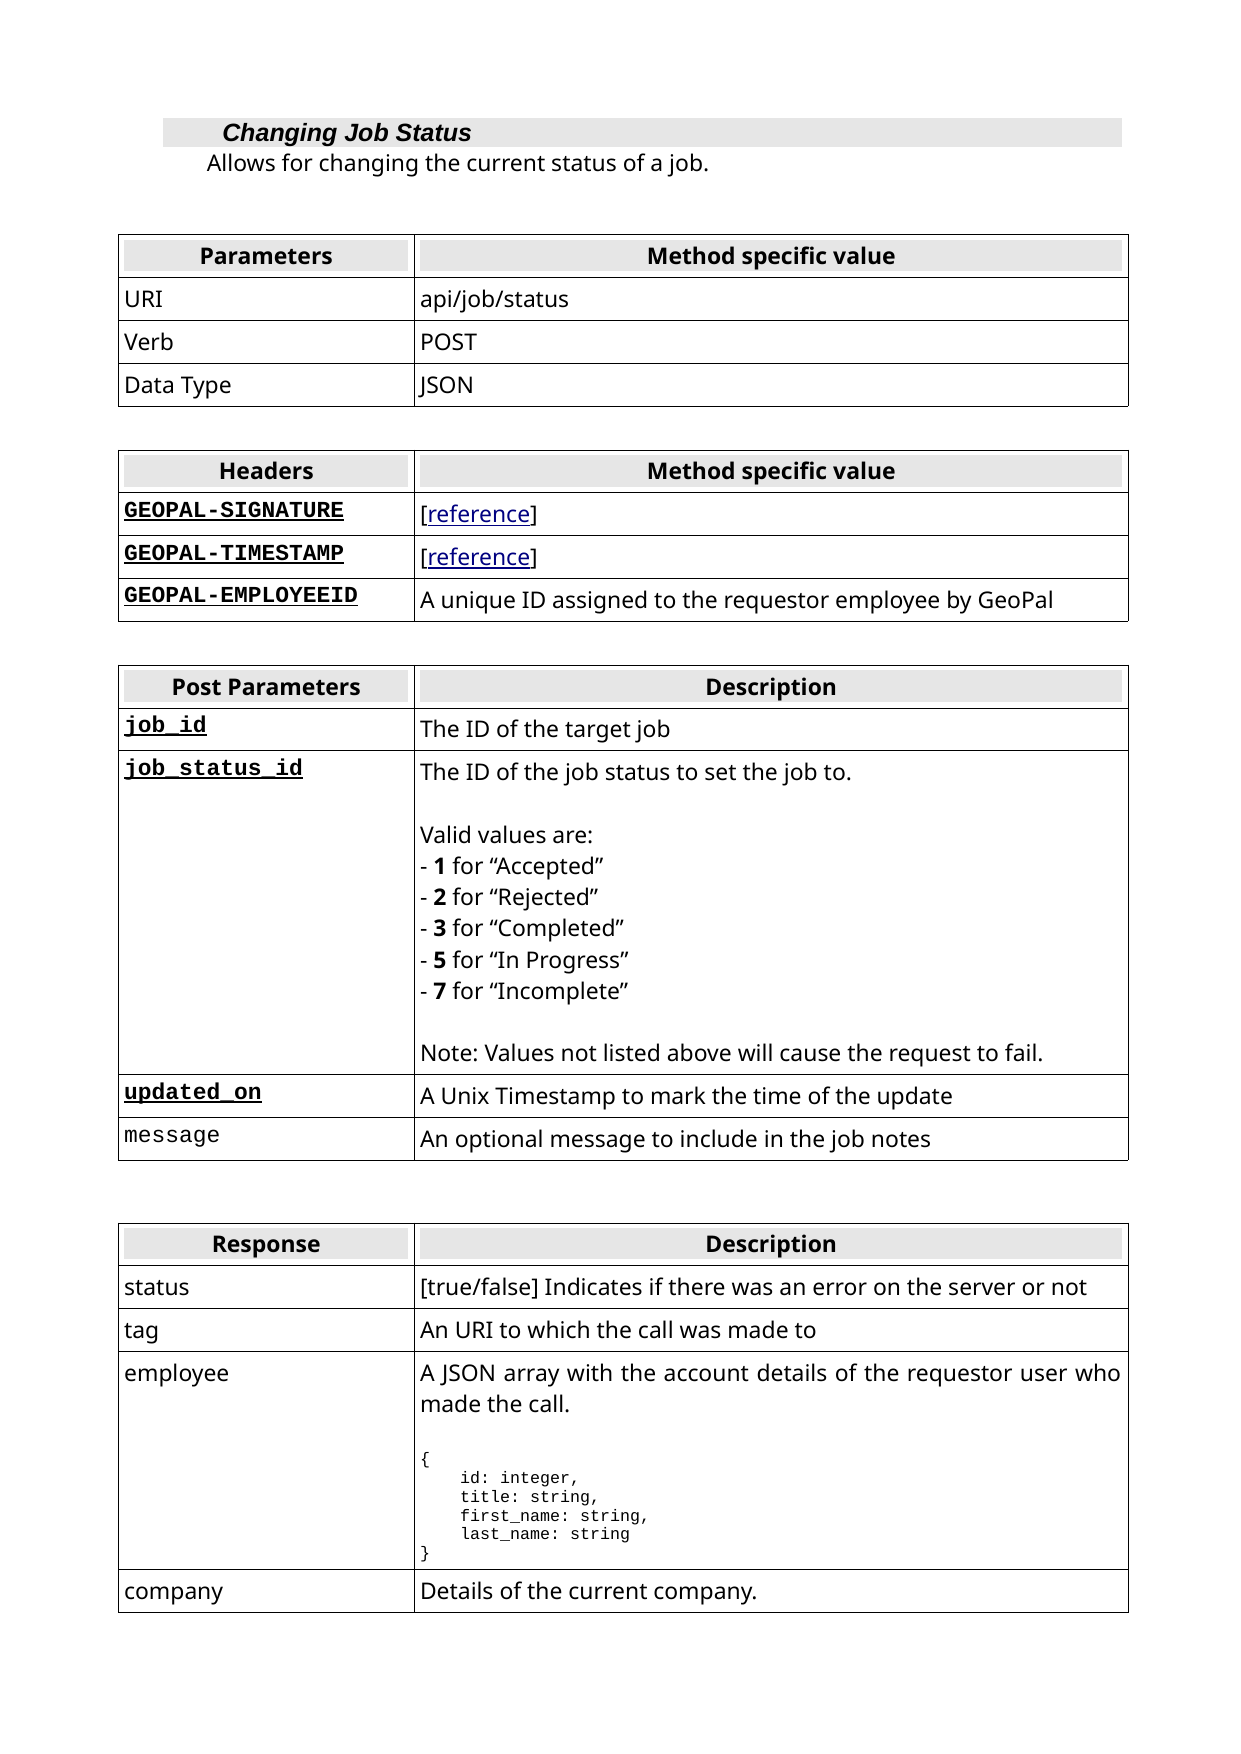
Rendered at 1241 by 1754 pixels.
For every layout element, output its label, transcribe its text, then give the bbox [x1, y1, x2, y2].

table_cell [reference] [415, 536, 1128, 578]
table_cell A JSON array with the account details of the requestor user who made the call. { id: integer, title: string, first_name: string, last_name: string } [415, 1352, 1128, 1569]
table_cell URI [119, 278, 414, 320]
table_cell [true/false] Indicates if there was an error on the server or not [415, 1266, 1128, 1308]
table_cell Details of the current company. [415, 1570, 1128, 1612]
table_cell job_status_id [119, 751, 414, 1074]
table_header Method specific value [415, 235, 1128, 277]
table_cell Verb [119, 321, 414, 363]
table_cell employee [119, 1352, 414, 1569]
table_header Response [119, 1224, 414, 1265]
table_cell status [119, 1266, 414, 1308]
table_cell Data Type [119, 364, 414, 406]
table_cell POST [415, 321, 1128, 363]
table_header Parameters [119, 235, 414, 277]
table_cell A Unix Timestamp to mark the time of the update [415, 1075, 1128, 1117]
table_cell GEOPAL-SIGNATURE [119, 493, 414, 535]
table_cell job_id [119, 709, 414, 750]
table_cell An URI to which the call was made to [415, 1309, 1128, 1351]
table_cell A unique ID assigned to the requestor employee by GeoPal [415, 579, 1128, 621]
table_cell GEOPAL-EMPLOYEEID [119, 579, 414, 621]
table_cell company [119, 1570, 414, 1612]
table_header Method specific value [415, 451, 1128, 492]
table_cell GEOPAL-TIMESTAMP [119, 536, 414, 578]
table_cell message [119, 1118, 414, 1160]
table_cell An optional message to include in the job notes [415, 1118, 1128, 1160]
table_cell The ID of the job status to set the job to. Valid values are: - 1 for “Accepted” - 2 for “Rejected” - 3 for “Completed” - 5 for “In Progress” - 7 for “Incomplete” Note: Values not listed above will cause the request to fail. [415, 751, 1128, 1074]
table_header Post Parameters [119, 666, 414, 707]
table_header Headers [119, 451, 414, 492]
subtitle Changing Job Status [163, 118, 1122, 147]
table_cell The ID of the target job [415, 709, 1128, 750]
table_cell [reference] [415, 493, 1128, 535]
table_header Description [415, 1224, 1128, 1265]
table_cell tag [119, 1309, 414, 1351]
text Allows for changing the current status of a job. [118, 147, 1122, 178]
table_cell updated_on [119, 1075, 414, 1117]
table_cell JSON [415, 364, 1128, 406]
table_cell api/job/status [415, 278, 1128, 320]
table_header Description [415, 666, 1128, 707]
